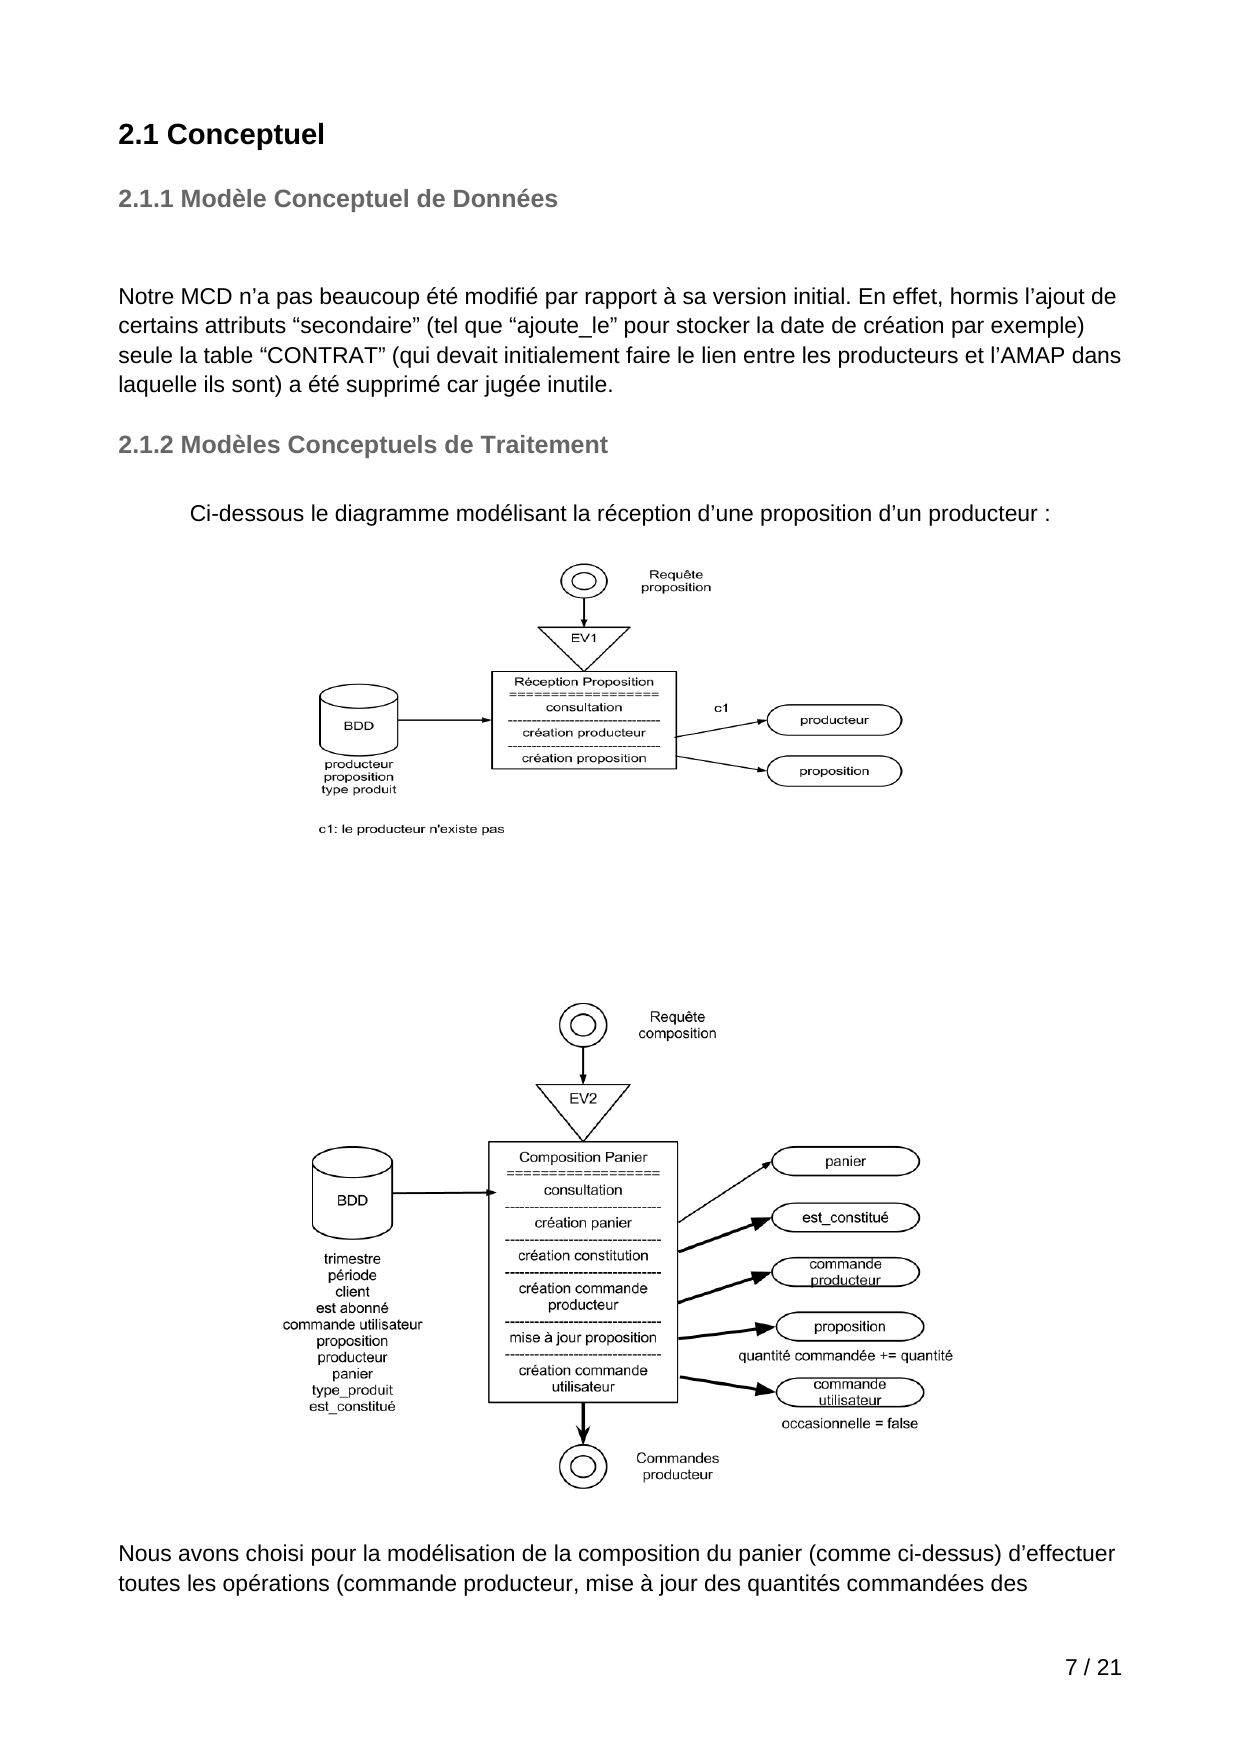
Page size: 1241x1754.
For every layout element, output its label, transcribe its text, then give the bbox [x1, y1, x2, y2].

text Ci-dessous le diagramme modélisant la réception d’une proposition d’un producteur : [118, 500, 1122, 526]
picture [252, 529, 988, 956]
subtitle 2.1.2 Modèles Conceptuels de Traitement [118, 431, 1122, 458]
subtitle 2.1.1 Modèle Conceptuel de Données [118, 185, 1122, 213]
subtitle 2.1 Conceptuel [118, 118, 1122, 151]
picture [243, 959, 998, 1508]
text Nous avons choisi pour la modélisation de la composition du panier (comme ci-dessus) d’effectuer toutes les opérations (commande producteur, mise à jour des quantités commandées des [118, 1541, 1122, 1596]
text Notre MCD n’a pas beaucoup été modifié par rapport à sa version initial. En effet, hormis l’ajout de certains attributs “secondaire” (tel que “ajoute_le” pour stocker la date de création par exemple) seule la table “CONTRAT” (qui devait initialement faire le lien entre les producteurs et l’AMAP dans laquelle ils sont) a été supprimé car jugée inutile. [118, 284, 1122, 398]
